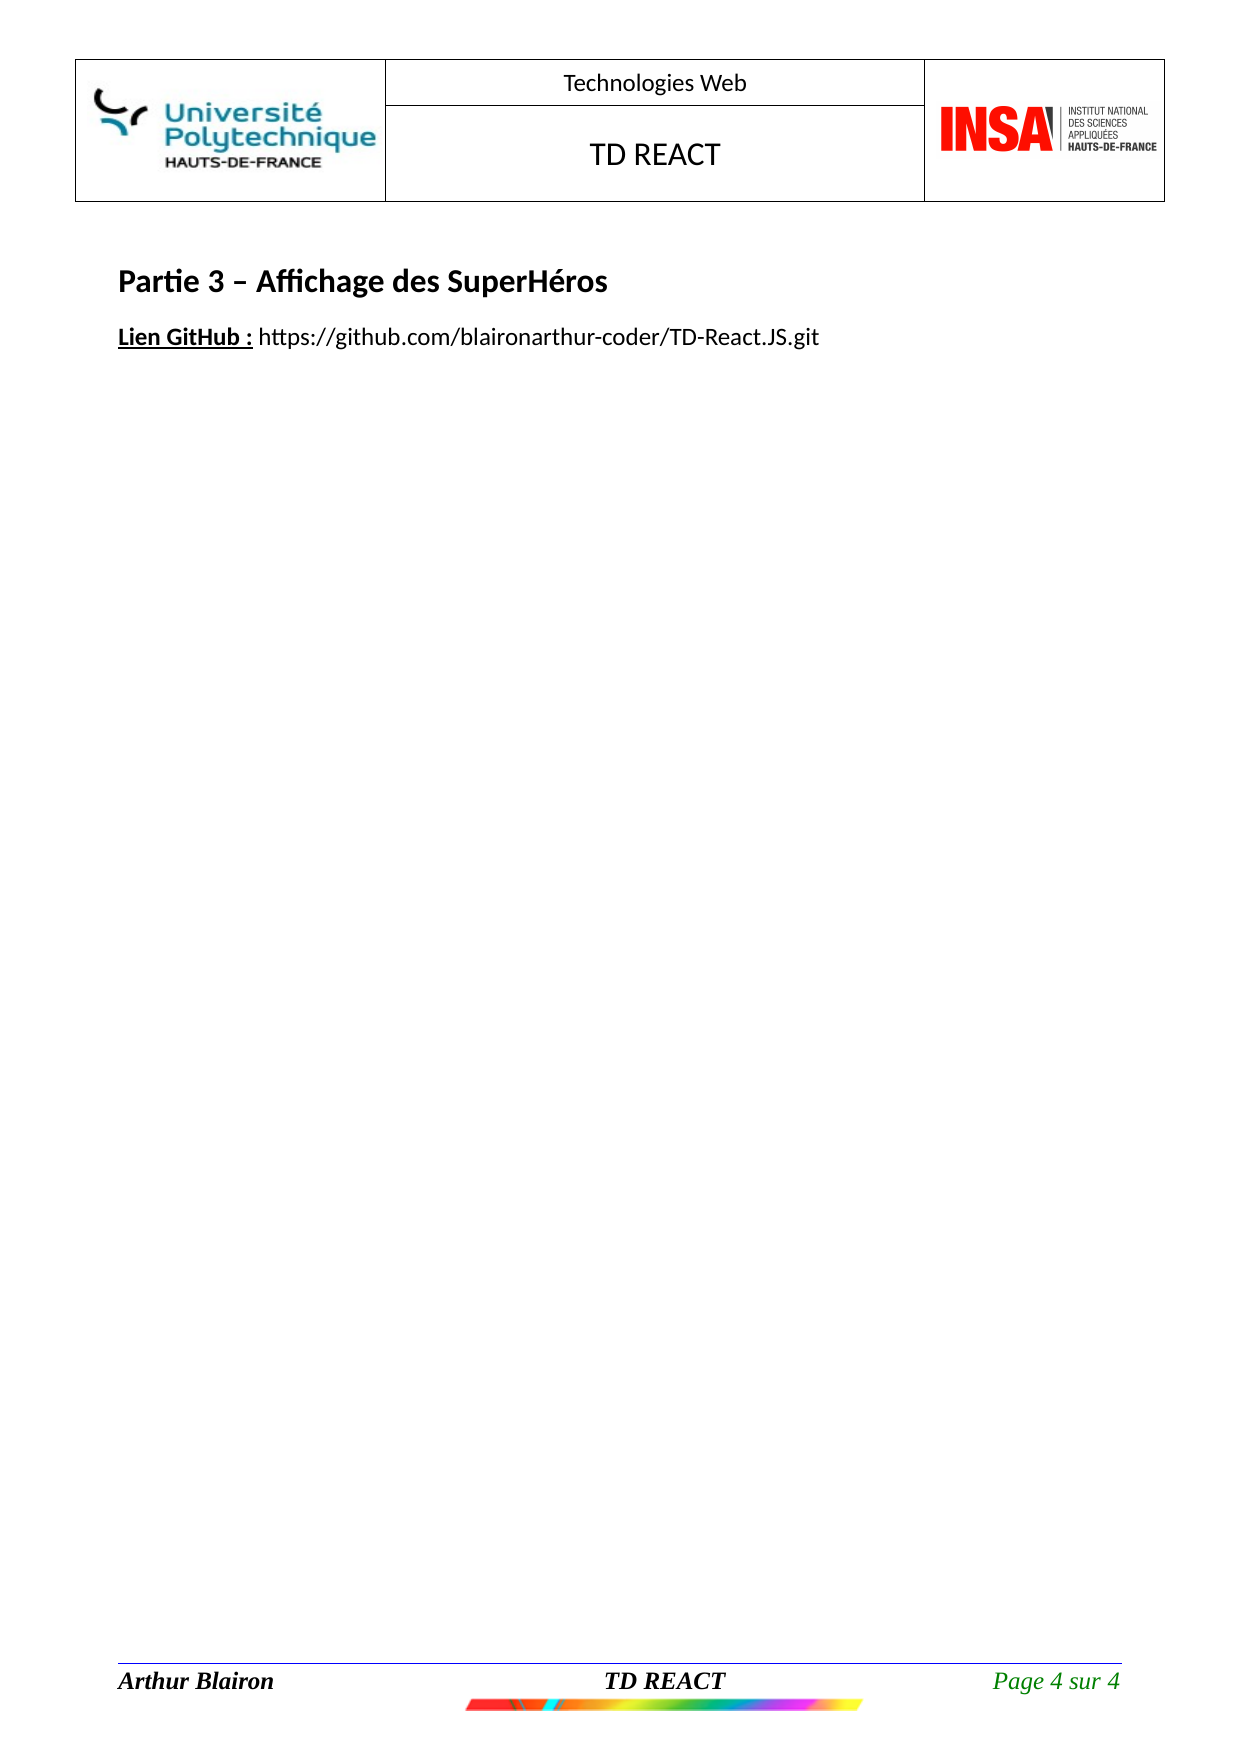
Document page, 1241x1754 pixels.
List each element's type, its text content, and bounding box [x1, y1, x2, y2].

picture [87, 70, 383, 191]
text Lien GitHub : https://github.com/blaironarthur-coder/TD-React.JS.git [118, 321, 1122, 352]
picture [463, 1698, 864, 1711]
picture [935, 101, 1161, 159]
subtitle Partie 3 – Affichage des SuperHéros [118, 260, 1122, 301]
